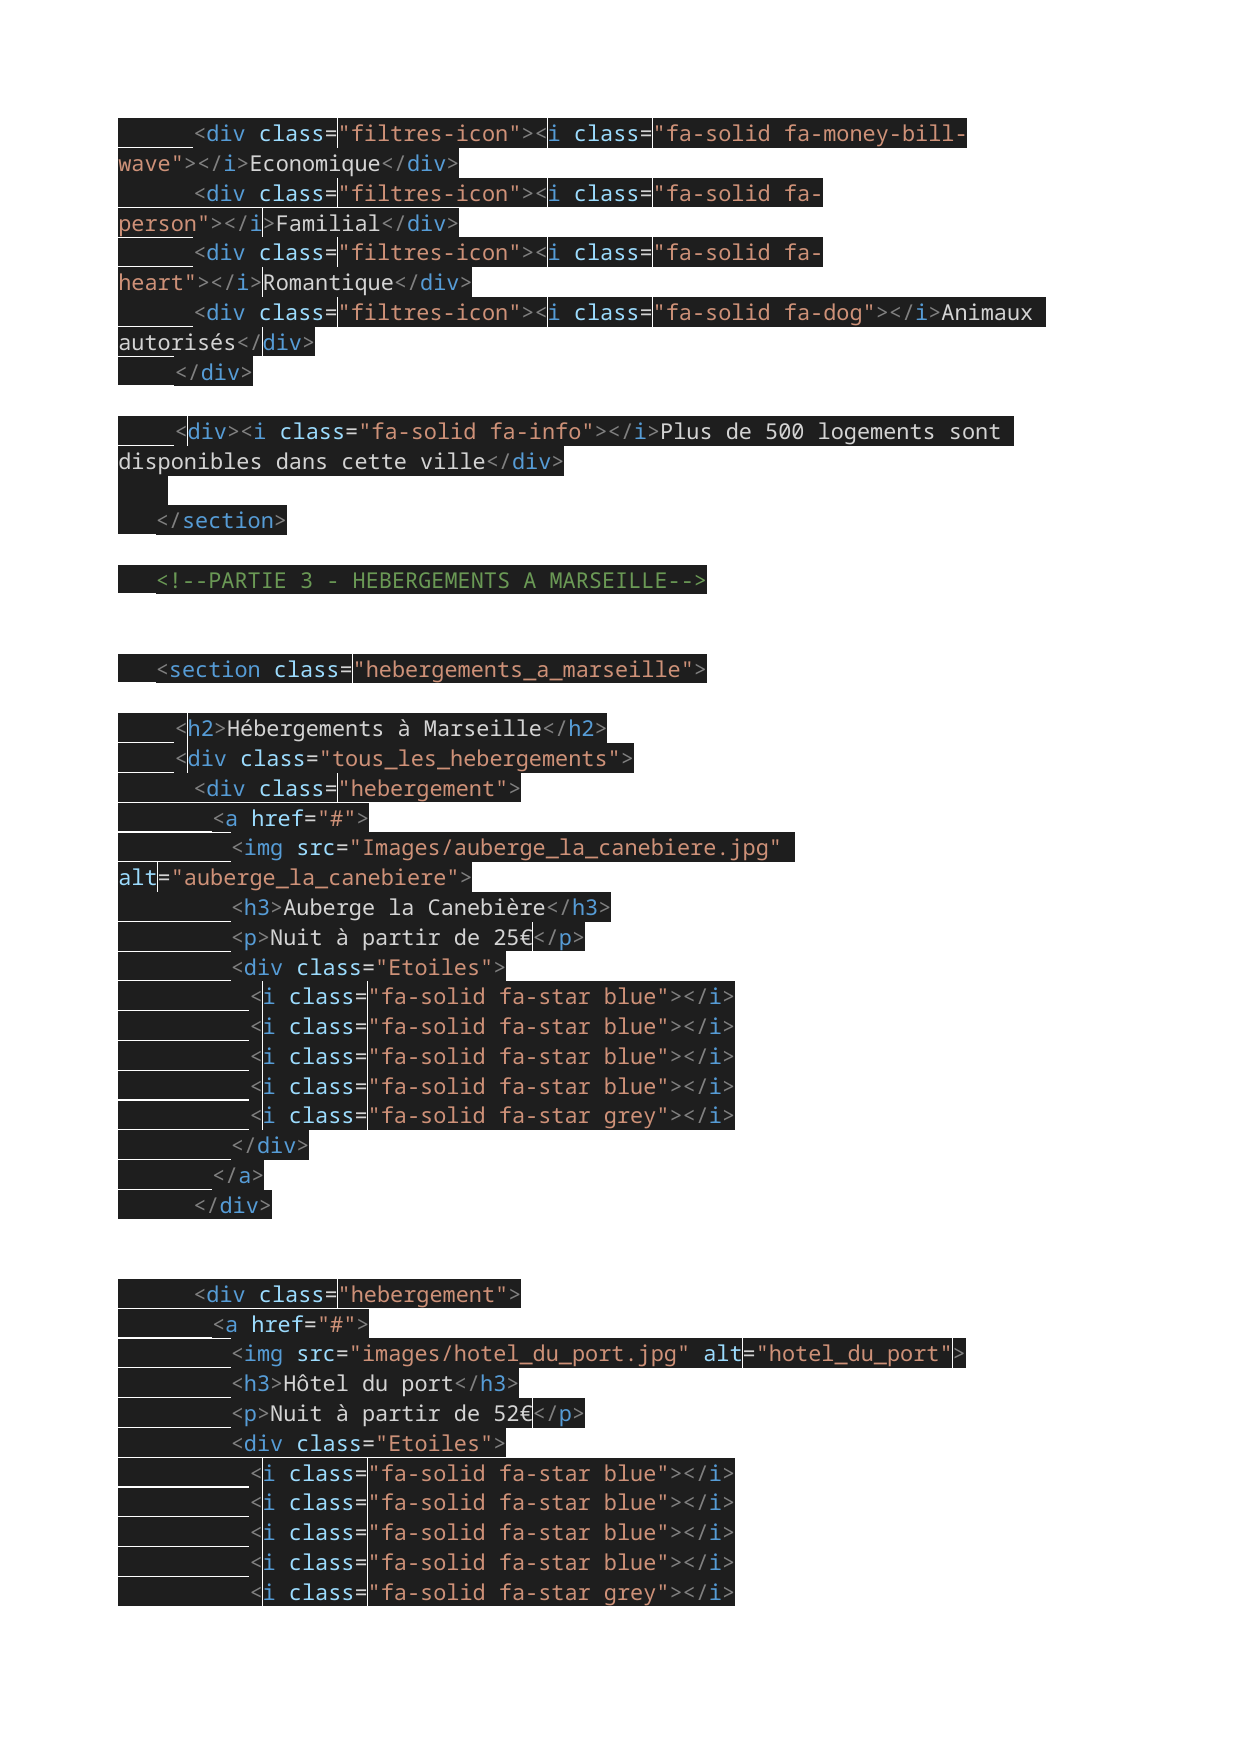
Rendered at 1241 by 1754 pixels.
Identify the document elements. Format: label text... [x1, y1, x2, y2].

text <div class="filtres-icon"><i class="fa-solid fa-heart"></i>Romantique</div> [118, 237, 1122, 297]
text <i class="fa-solid fa-star blue"></i> [118, 1011, 1122, 1041]
text <i class="fa-solid fa-star blue"></i> [118, 1517, 1122, 1547]
text <h2>Hébergements à Marseille</h2> [118, 713, 1122, 743]
text </div> [118, 356, 1122, 386]
text </section> [118, 505, 1122, 535]
text <img src="images/hotel_du_port.jpg" alt="hotel_du_port"> [118, 1338, 1122, 1368]
text <i class="fa-solid fa-star blue"></i> [118, 1041, 1122, 1071]
text <h3>Hôtel du port</h3> [118, 1368, 1122, 1398]
text <div><i class="fa-solid fa-info"></i>Plus de 500 logements sont disponibles dans cette ville</div> [118, 416, 1122, 476]
text <i class="fa-solid fa-star grey"></i> [118, 1100, 1122, 1130]
text </div> [118, 1130, 1122, 1160]
text <i class="fa-solid fa-star grey"></i> [118, 1577, 1122, 1606]
text <div class="Etoiles"> [118, 1428, 1122, 1457]
text <p>Nuit à partir de 25€</p> [118, 922, 1122, 951]
text <div class="filtres-icon"><i class="fa-solid fa-money-bill-wave"></i>Economique</div> [118, 118, 1122, 178]
text <i class="fa-solid fa-star blue"></i> [118, 1457, 1122, 1487]
text <div class="Etoiles"> [118, 951, 1122, 981]
text </a> [118, 1160, 1122, 1190]
text <i class="fa-solid fa-star blue"></i> [118, 1487, 1122, 1517]
text <a href="#"> [118, 802, 1122, 832]
text <p>Nuit à partir de 52€</p> [118, 1398, 1122, 1428]
text <i class="fa-solid fa-star blue"></i> [118, 1071, 1122, 1100]
text </div> [118, 1190, 1122, 1219]
text <section class="hebergements_a_marseille"> [118, 654, 1122, 683]
text <!--PARTIE 3 - HEBERGEMENTS A MARSEILLE--> [118, 565, 1122, 594]
text <i class="fa-solid fa-star blue"></i> [118, 1547, 1122, 1577]
text <img src="Images/auberge_la_canebiere.jpg" alt="auberge_la_canebiere"> [118, 832, 1122, 892]
text <i class="fa-solid fa-star blue"></i> [118, 981, 1122, 1011]
text <div class="filtres-icon"><i class="fa-solid fa-dog"></i>Animaux autorisés</div> [118, 297, 1122, 356]
text <a href="#"> [118, 1308, 1122, 1338]
text <div class="hebergement"> [118, 1279, 1122, 1308]
text <div class="filtres-icon"><i class="fa-solid fa-person"></i>Familial</div> [118, 178, 1122, 237]
text <div class="tous_les_hebergements"> [118, 743, 1122, 773]
text <h3>Auberge la Canebière</h3> [118, 892, 1122, 922]
text <div class="hebergement"> [118, 773, 1122, 802]
